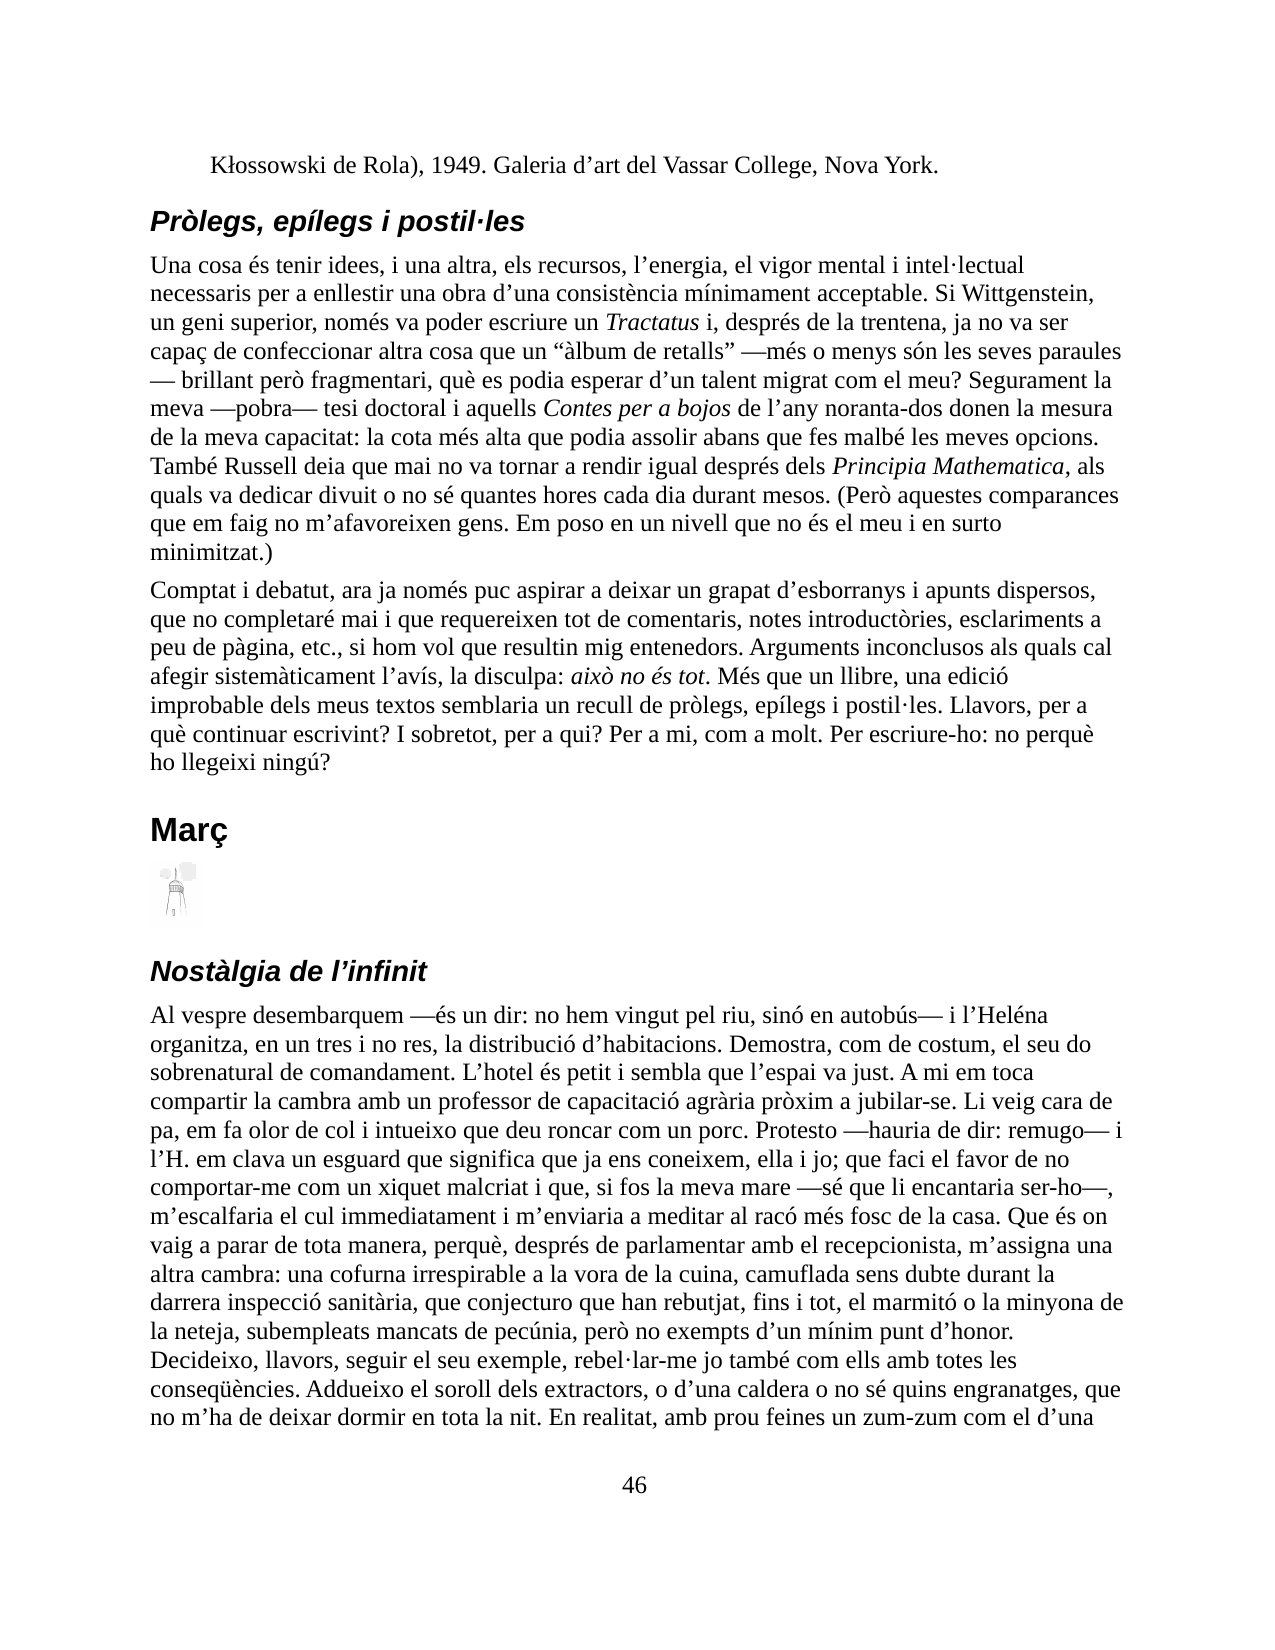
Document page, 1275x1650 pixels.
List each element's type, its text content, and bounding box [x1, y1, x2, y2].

text Al vespre desembarquem —és un dir: no hem vingut pel riu, sinó en autobús— i l’Heléna organitza, en un tres i no res, la distribució d’habitacions. Demostra, com de costum, el seu do sobrenatural de comandament. L’hotel és petit i sembla que l’espai va just. A mi em toca compartir la cambra amb un professor de capacitació agrària pròxim a jubilar-se. Li veig cara de pa, em fa olor de col i intueixo que deu roncar com un porc. Protesto —hauria de dir: remugo— i l’H. em clava un esguard que significa que ja ens coneixem, ella i jo; que faci el favor de no comportar-me com un xiquet malcriat i que, si fos la meva mare —sé que li encantaria ser-ho—, m’escalfaria el cul immediatament i m’enviaria a meditar al racó més fosc de la casa. Que és on vaig a parar de tota manera, perquè, després de parlamentar amb el recepcionista, m’assigna una altra cambra: una cofurna irrespirable a la vora de la cuina, camuflada sens dubte durant la darrera inspecció sanitària, que conjecturo que han rebutjat, fins i tot, el marmitó o la minyona de la neteja, subempleats mancats de pecúnia, però no exempts d’un mínim punt d’honor. Decideixo, llavors, seguir el seu exemple, rebel·lar-me jo també com ells amb totes les conseqüències. Addueixo el soroll dels extractors, o d’una caldera o no sé quins engranatges, que no m’ha de deixar dormir en tota la nit. En realitat, amb prou feines un zum-zum com el d’una [150, 1000, 1125, 1431]
subtitle Nostàlgia de l’infinit [150, 954, 1125, 987]
text Una cosa és tenir idees, i una altra, els recursos, l’energia, el vigor mental i intel·lectual necessaris per a enllestir una obra d’una consistència mínimament acceptable. Si Wittgenstein, un geni superior, només va poder escriure un Tractatus i, després de la trentena, ja no va ser capaç de confeccionar altra cosa que un “àlbum de retalls” —més o menys són les seves paraules— brillant però fragmentari, què es podia esperar d’un talent migrat com el meu? Segurament la meva —pobra— tesi doctoral i aquells Contes per a bojos de l’any noranta-dos donen la mesura de la meva capacitat: la cota més alta que podia assolir abans que fes malbé les meves opcions. També Russell deia que mai no va tornar a rendir igual després dels Principia Mathematica, als quals va dedicar divuit o no sé quantes hores cada dia durant mesos. (Però aquestes comparances que em faig no m’afavoreixen gens. Em poso en un nivell que no és el meu i en surto minimitzat.) [150, 250, 1125, 566]
subtitle Març [150, 810, 1125, 849]
subtitle Pròlegs, epílegs i postil·les [150, 204, 1125, 237]
picture [150, 861, 201, 929]
list Kłossowski de Rola), 1949. Galeria d’art del Vassar College, Nova York. [150, 150, 1125, 179]
text Comptat i debatut, ara ja només puc aspirar a deixar un grapat d’esborranys i apunts dispersos, que no completaré mai i que requereixen tot de comentaris, notes introductòries, esclariments a peu de pàgina, etc., si hom vol que resultin mig entenedors. Arguments inconclusos als quals cal afegir sistemàticament l’avís, la disculpa: això no és tot. Més que un llibre, una edició improbable dels meus textos semblaria un recull de pròlegs, epílegs i postil·les. Llavors, per a què continuar escrivint? I sobretot, per a qui? Per a mi, com a molt. Per escriure-ho: no perquè ho llegeixi ningú? [150, 575, 1125, 776]
